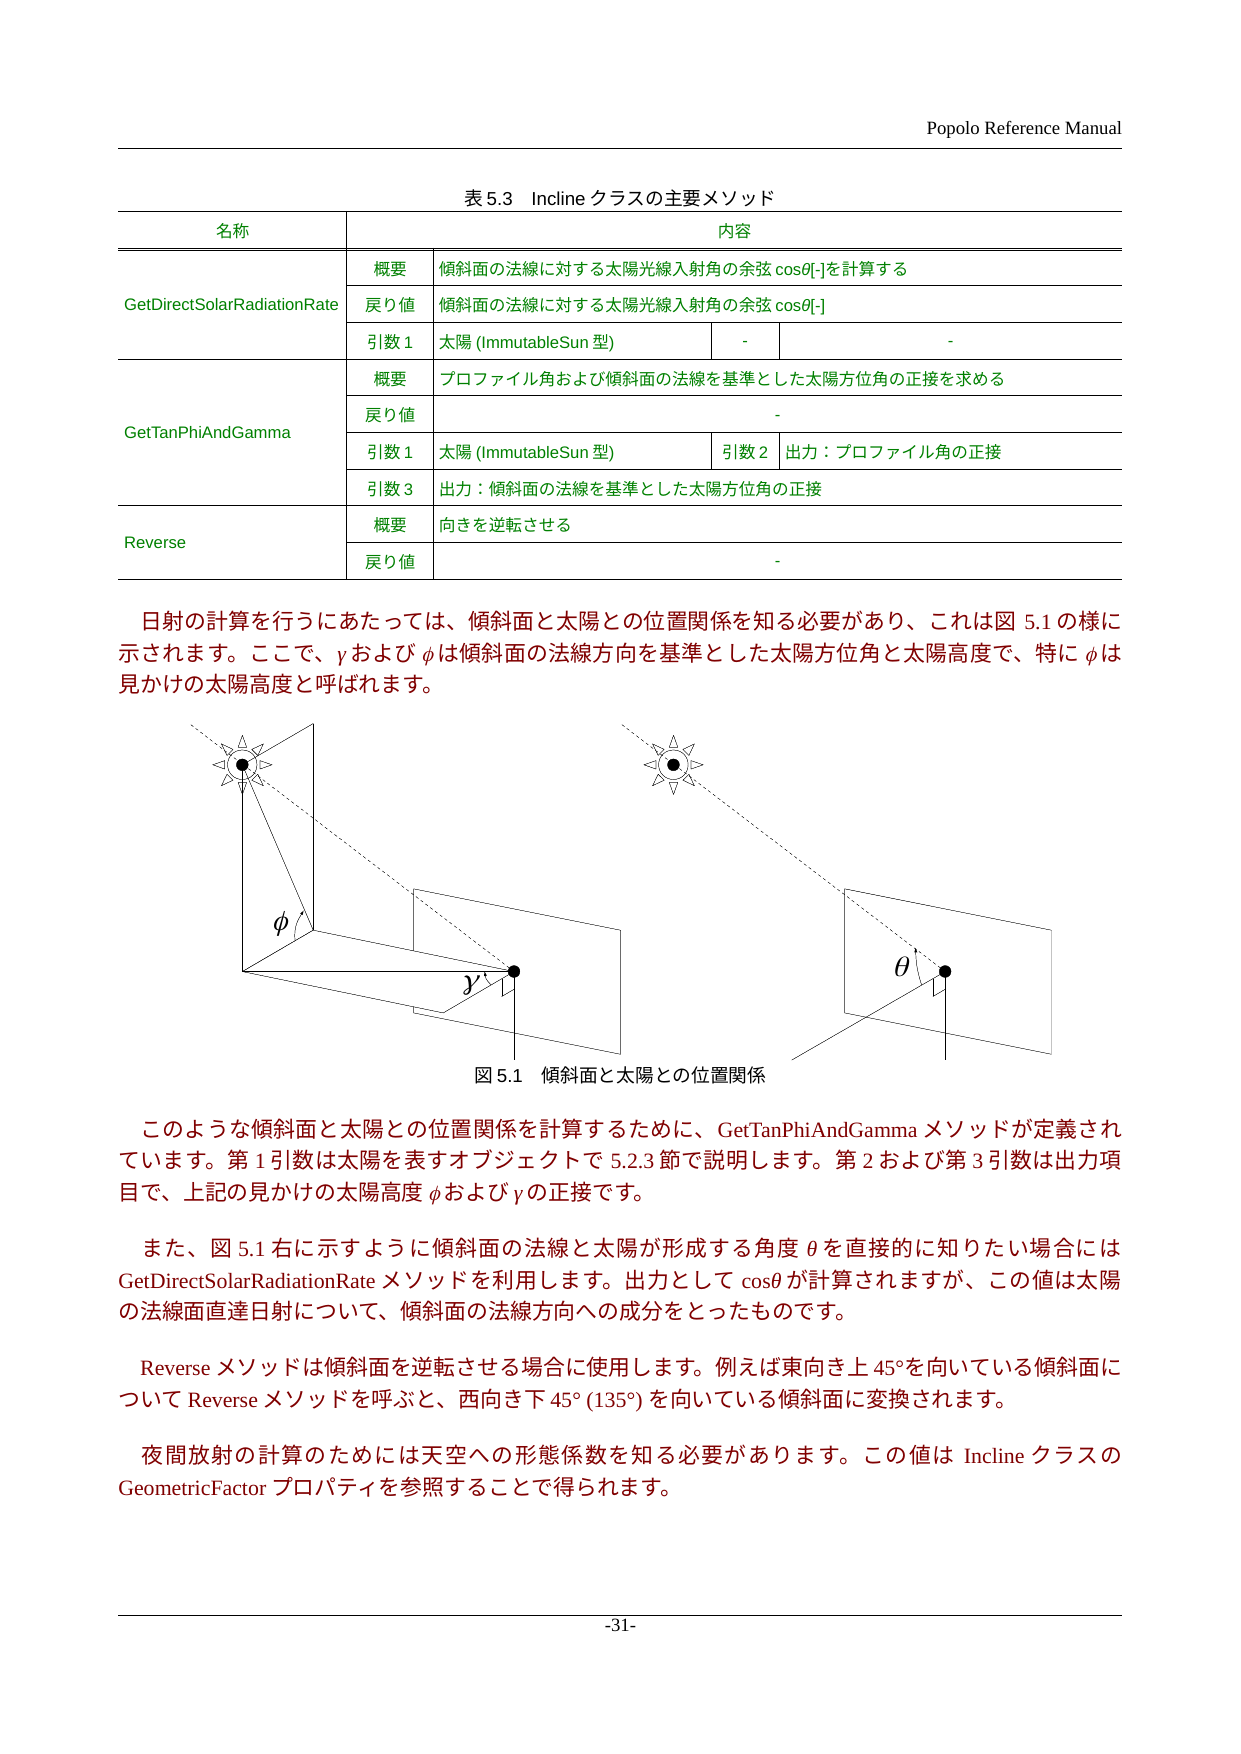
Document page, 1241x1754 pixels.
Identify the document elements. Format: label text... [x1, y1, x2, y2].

table_cell GetDirectSolarRadiationRate [118, 251, 346, 359]
table_cell - [712, 323, 779, 359]
table_cell 戻り値 [347, 543, 433, 579]
table_cell 概要 [347, 506, 433, 542]
text また、図5.1右に示すように傾斜面の法線と太陽が形成する角度θを直接的に知りたい場合にはGetDirectSolarRadiationRateメソッドを利用します。出力としてcosθが計算されますが、この値は太陽の法線面直達日射について、傾斜面の法線方向への成分をとったものです。 [118, 1231, 1122, 1326]
table_header 名称 [118, 212, 346, 247]
table_cell GetTanPhiAndGamma [118, 360, 346, 505]
table_cell 引数1 [347, 323, 433, 359]
table_cell 太陽 (ImmutableSun型) [434, 323, 711, 359]
table_cell 引数3 [347, 470, 433, 505]
table_cell - [434, 543, 1122, 579]
table_cell 戻り値 [347, 286, 433, 322]
table_cell 概要 [347, 251, 433, 285]
text Reverseメソッドは傾斜面を逆転させる場合に使用します。例えば東向き上45°を向いている傾斜面についてReverseメソッドを呼ぶと、西向き下45° (135°) を向いている傾斜面に変換されます。 [118, 1350, 1122, 1413]
table_cell 向きを逆転させる [434, 506, 1122, 542]
table_cell 出力：傾斜面の法線を基準とした太陽方位角の正接 [434, 470, 1122, 505]
text 夜間放射の計算のためには天空への形態係数を知る必要があります。この値はInclineクラスのGeometricFactorプロパティを参照することで得られます。 [118, 1438, 1122, 1501]
text 日射の計算を行うにあたっては、傾斜面と太陽との位置関係を知る必要があり、これは図5.1の様に示されます。ここで、γおよびfは傾斜面の法線方向を基準とした太陽方位角と太陽高度で、特にfは見かけの太陽高度と呼ばれます。 [118, 604, 1122, 699]
table_cell 出力：プロファイル角の正接 [780, 433, 1122, 469]
text 図5.1 傾斜面と太陽との位置関係 [189, 723, 1051, 1087]
text 表5.3 Inclineクラスの主要メソッド [118, 184, 1122, 211]
table_cell - [780, 323, 1122, 359]
table_cell 傾斜面の法線に対する太陽光線入射角の余弦cosθ[-] [434, 286, 1122, 322]
table_cell 引数2 [712, 433, 779, 469]
table_cell プロファイル角および傾斜面の法線を基準とした太陽方位角の正接を求める [434, 360, 1122, 395]
table_cell 引数1 [347, 433, 433, 469]
table_cell 太陽 (ImmutableSun型) [434, 433, 711, 469]
table_cell 戻り値 [347, 396, 433, 432]
table_header 内容 [347, 212, 1122, 247]
table_cell 傾斜面の法線に対する太陽光線入射角の余弦cosθ[-]を計算する [434, 251, 1122, 285]
table_cell - [434, 396, 1122, 432]
table_cell Reverse [118, 506, 346, 579]
table_cell 概要 [347, 360, 433, 395]
text このような傾斜面と太陽との位置関係を計算するために、GetTanPhiAndGammaメソッドが定義されています。第1引数は太陽を表すオブジェクトで5.2.3節で説明します。第2および第3引数は出力項目で、上記の見かけの太陽高度fおよびγの正接です。 [118, 1112, 1122, 1207]
